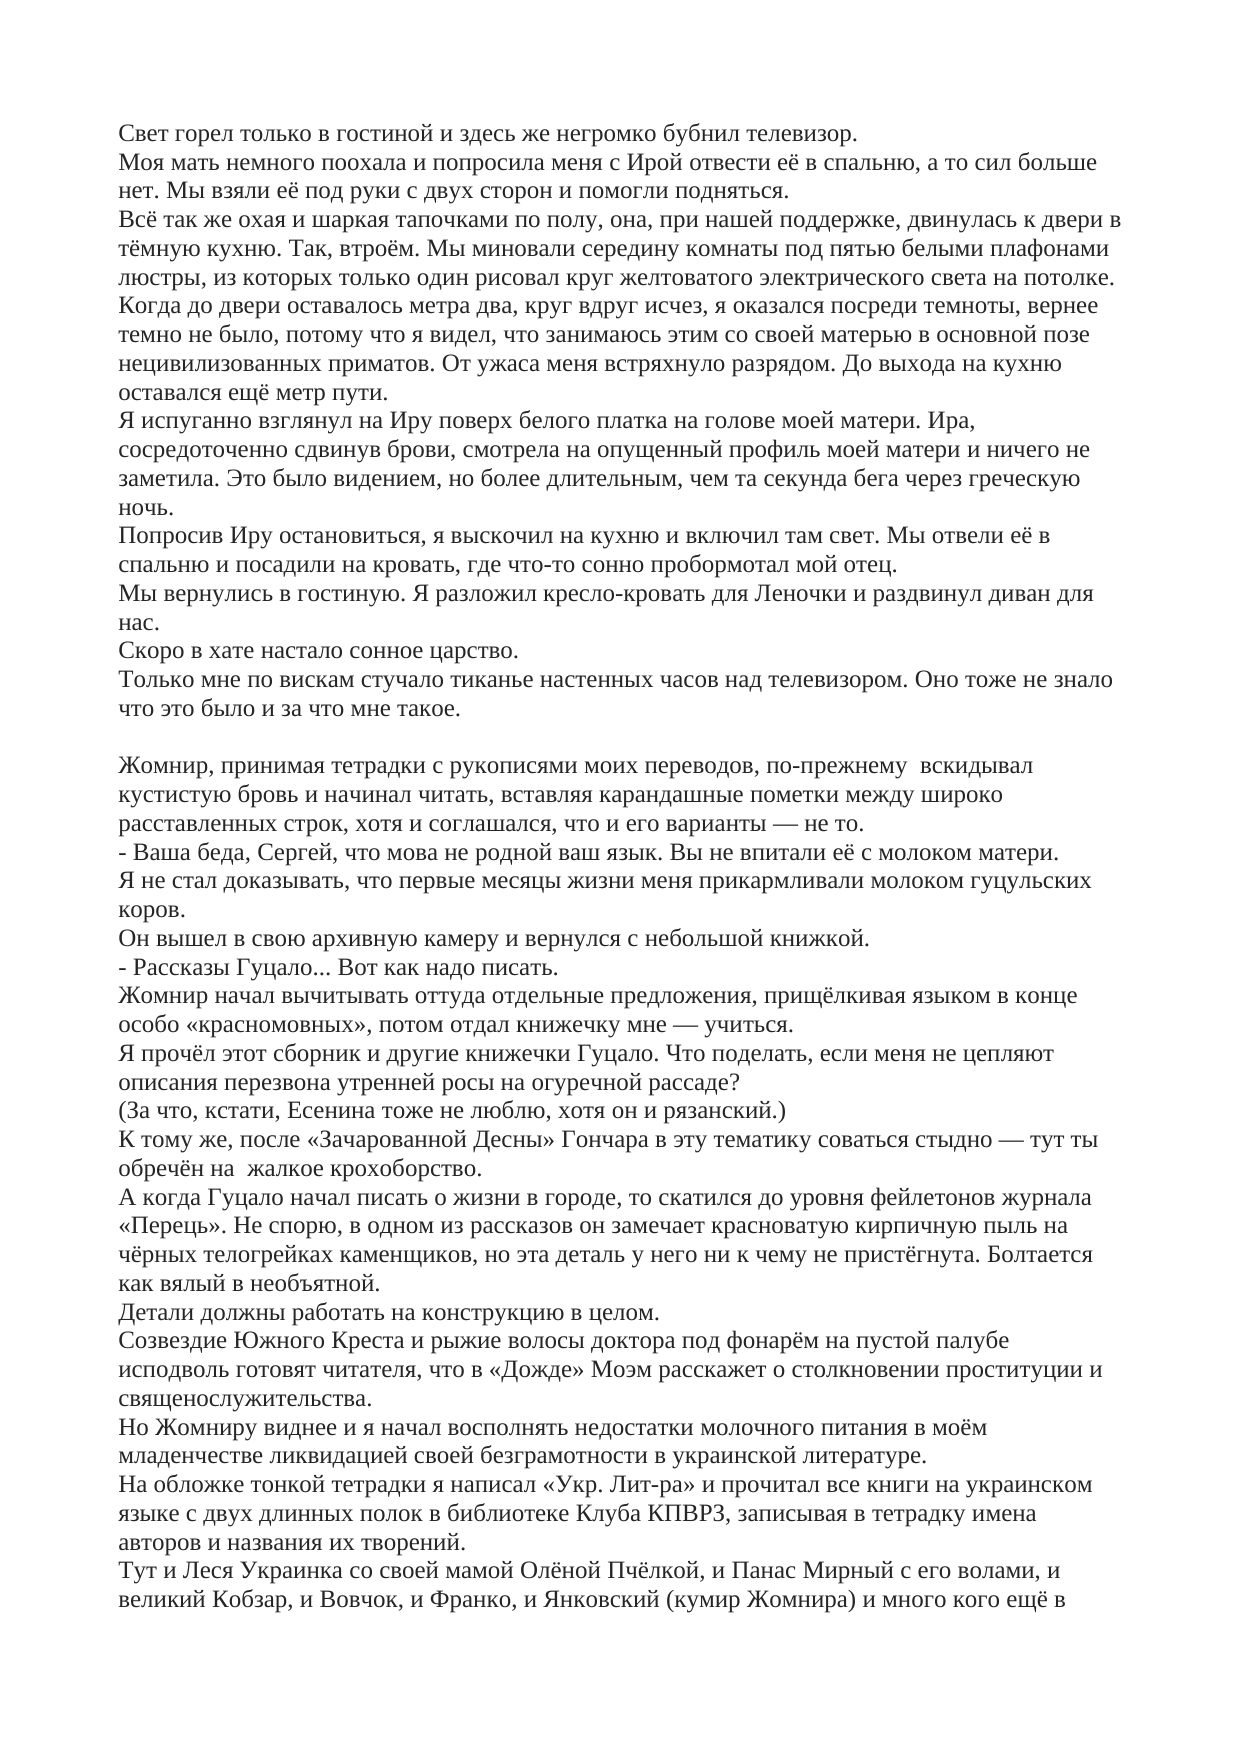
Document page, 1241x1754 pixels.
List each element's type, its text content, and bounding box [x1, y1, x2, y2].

text Жомнир начал вычитывать оттуда отдельные предложения, прищёлкивая языком в конце особо «красномовных», потом отдал книжечку мне — учиться. [118, 981, 1122, 1038]
text К тому же, после «Зачарованной Десны» Гончара в эту тематику соваться стыдно — тут ты обречён на жалкое крохоборство. [118, 1124, 1122, 1182]
text Только мне по вискам стучало тиканье настенных часов над телевизором. Оно тоже не знало что это было и за что мне такое. [118, 664, 1122, 722]
text - Ваша беда, Сергей, что мова не родной ваш язык. Вы не впитали её с молоком матери. [118, 837, 1122, 866]
text Созвездие Южного Креста и рыжие волосы доктора под фонарём на пустой палубе исподволь готовят читателя, что в «Дожде» Моэм расскажет о столкновении проституции и священослужительства. [118, 1326, 1122, 1412]
text - Рассказы Гуцало... Вот как надо писать. [118, 952, 1122, 981]
text Когда до двери оставалось метра два, круг вдруг исчез, я оказался посреди темноты, вернее темно не было, потому что я видел, что занимаюсь этим со своей матерью в основной позе нецивилизованных приматов. От ужаса меня встряхнуло разрядом. До выхода на кухню оставался ещё метр пути. [118, 291, 1122, 406]
text Мы вернулись в гостиную. Я разложил кресло-кровать для Леночки и раздвинул диван для нас. [118, 578, 1122, 636]
text На обложке тонкой тетрадки я написал «Укр. Лит-ра» и прочитал все книги на украинском языке с двух длинных полок в библиотеке Клуба КПВРЗ, записывая в тетрадку имена авторов и названия их творений. [118, 1469, 1122, 1556]
text Детали должны работать на конструкцию в целом. [118, 1297, 1122, 1326]
text Попросив Иру остановиться, я выскочил на кухню и включил там свет. Мы отвели её в спальню и посадили на кровать, где что-то сонно пробормотал мой отец. [118, 521, 1122, 578]
text Но Жомниру виднее и я начал восполнять недостатки молочного питания в моём младенчестве ликвидацией своей безграмотности в украинской литературе. [118, 1412, 1122, 1469]
text Жомнир, принимая тетрадки с рукописями моих переводов, по-прежнему вскидывал кустистую бровь и начинал читать, вставляя карандашные пометки между широко расставленных строк, хотя и соглашался, что и его варианты — не то. [118, 751, 1122, 837]
text Тут и Леся Украинка со своей мамой Олёной Пчёлкой, и Панас Мирный с его волами, и великий Кобзар, и Вовчок, и Франко, и Янковский (кумир Жомнира) и много кого ещё в [118, 1556, 1122, 1613]
text Я не стал доказывать, что первые месяцы жизни меня прикармливали молоком гуцульских коров. [118, 866, 1122, 923]
text Свет горел только в гостиной и здесь же негромко бубнил телевизор. [118, 118, 1122, 147]
text Скоро в хате настало сонное царство. [118, 636, 1122, 664]
text Я прочёл этот сборник и другие книжечки Гуцало. Что поделать, если меня не цепляют описания перезвона утренней росы на огуречной рассаде? [118, 1038, 1122, 1096]
text (За что, кстати, Есенина тоже не люблю, хотя он и рязанский.) [118, 1096, 1122, 1124]
text Я испуганно взглянул на Иру поверх белого платка на голове моей матери. Ира, сосредоточенно сдвинув брови, смотрела на опущенный профиль моей матери и ничего не заметила. Это было видением, но более длительным, чем та секунда бега через греческую ночь. [118, 406, 1122, 521]
text Моя мать немного поохала и попросила меня с Ирой отвести её в спальню, а то сил больше нет. Мы взяли её под руки с двух сторон и помогли подняться. [118, 147, 1122, 204]
text Он вышел в свою архивную камеру и вернулся с небольшой книжкой. [118, 923, 1122, 952]
text А когда Гуцало начал писать о жизни в городе, то скатился до уровня фейлетонов журнала «Перець». Не спорю, в одном из рассказов он замечает красноватую кирпичную пыль на чёрных телогрейках каменщиков, но эта деталь у него ни к чему не пристёгнута. Болтается как вялый в необъятной. [118, 1182, 1122, 1297]
text Всё так же охая и шаркая тапочками по полу, она, при нашей поддержке, двинулась к двери в тёмную кухню. Так, втроём. Мы миновали середину комнаты под пятью белыми плафонами люстры, из которых только один рисовал круг желтоватого электрического света на потолке. [118, 204, 1122, 291]
